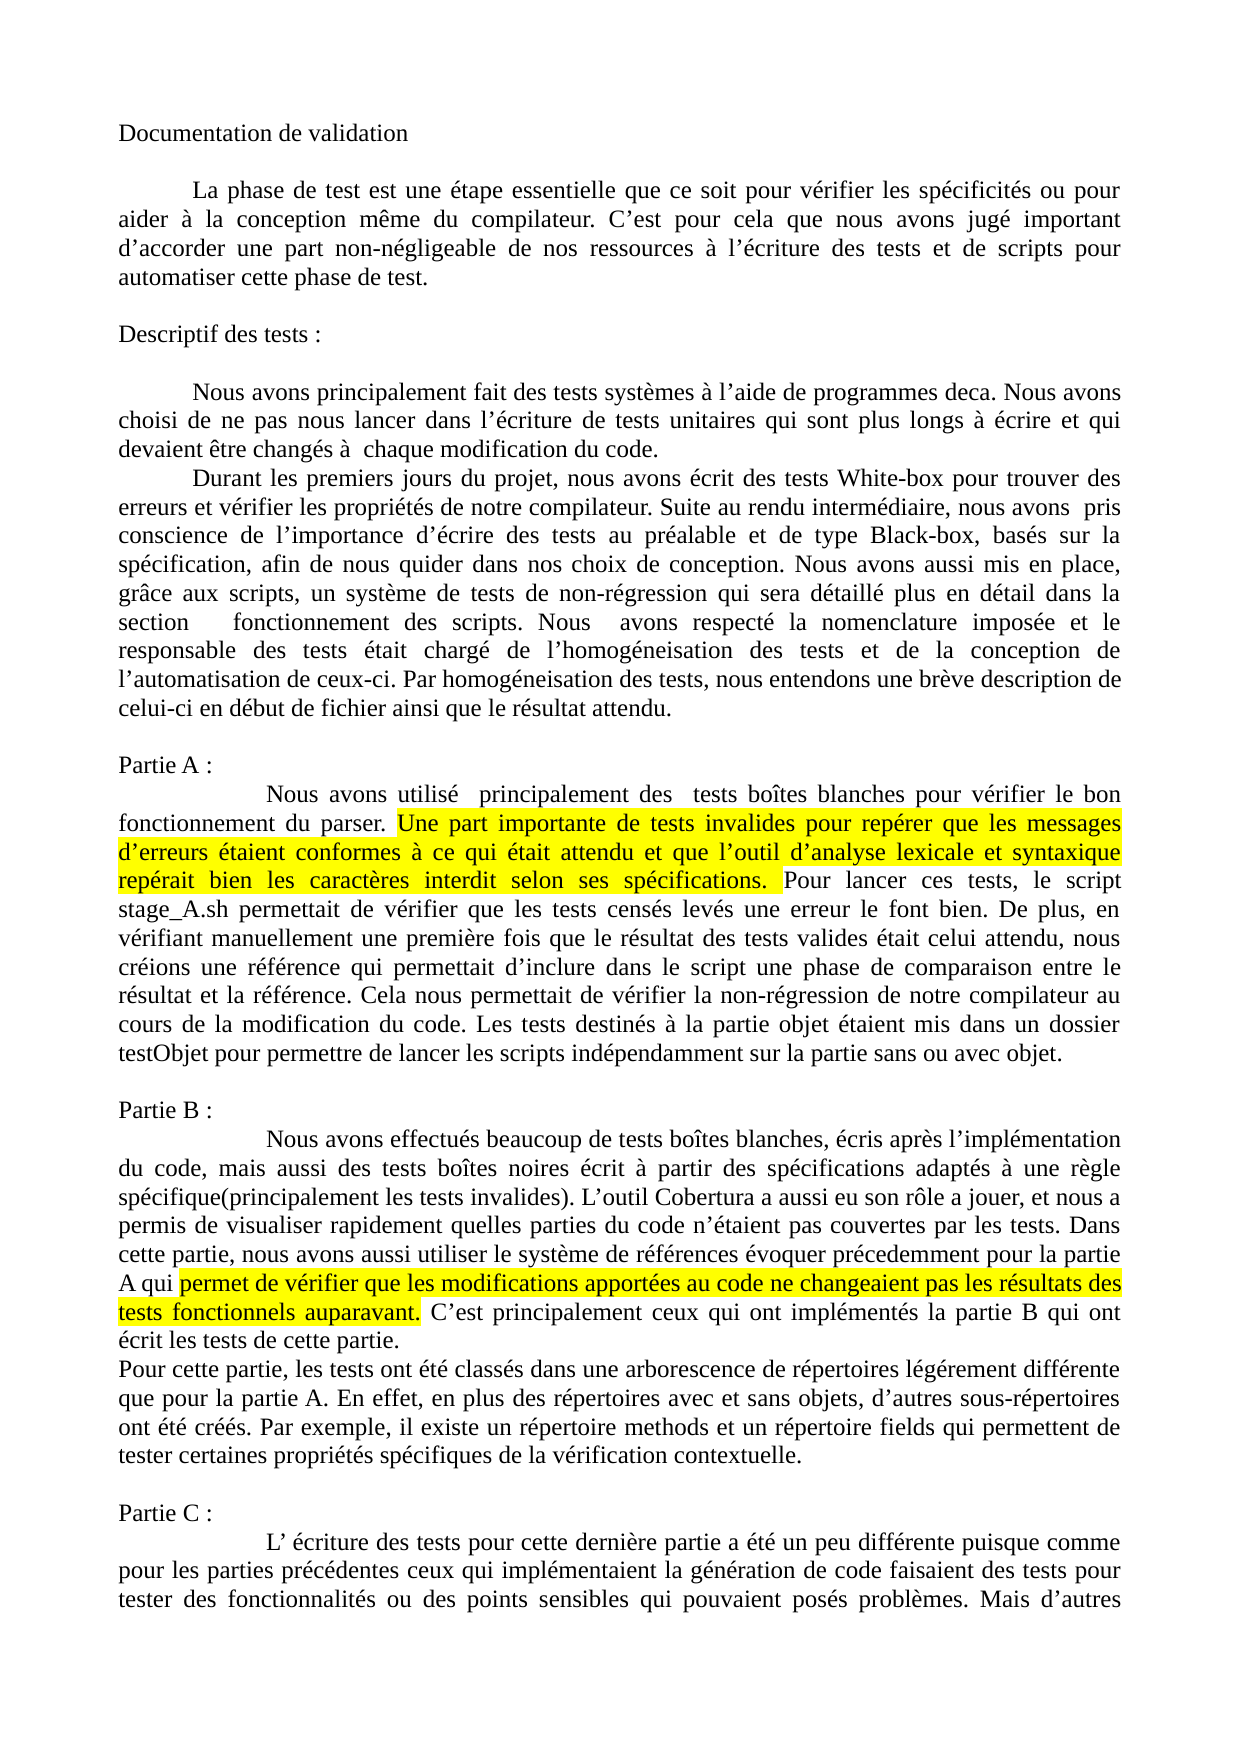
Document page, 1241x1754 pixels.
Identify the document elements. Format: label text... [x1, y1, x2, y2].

text Nous avons principalement fait des tests systèmes à l’aide de programmes deca. Nous avons choisi de ne pas nous lancer dans l’écriture de tests unitaires qui sont plus longs à écrire et qui devaient être changés à chaque modification du code. [118, 377, 1122, 463]
text Nous avons effectués beaucoup de tests boîtes blanches, écris après l’implémentation du code, mais aussi des tests boîtes noires écrit à partir des spécifications adaptés à une règle spécifique(principalement les tests invalides). L’outil Cobertura a aussi eu son rôle a jouer, et nous a permis de visualiser rapidement quelles parties du code n’étaient pas couvertes par les tests. Dans cette partie, nous avons aussi utiliser le système de références évoquer précedemment pour la partie A qui permet de vérifier que les modifications apportées au code ne changeaient pas les résultats des tests fonctionnels auparavant. C’est principalement ceux qui ont implémentés la partie B qui ont écrit les tests de cette partie. [118, 1124, 1122, 1354]
text Durant les premiers jours du projet, nous avons écrit des tests White-box pour trouver des erreurs et vérifier les propriétés de notre compilateur. Suite au rendu intermédiaire, nous avons pris conscience de l’importance d’écrire des tests au préalable et de type Black-box, basés sur la spécification, afin de nous quider dans nos choix de conception. Nous avons aussi mis en place, grâce aux scripts, un système de tests de non-régression qui sera détaillé plus en détail dans la section fonctionnement des scripts. Nous avons respecté la nomenclature imposée et le responsable des tests était chargé de l’homogéneisation des tests et de la conception de l’automatisation de ceux-ci. Par homogéneisation des tests, nous entendons une brève description de celui-ci en début de fichier ainsi que le résultat attendu. [118, 463, 1122, 722]
text Nous avons utilisé principalement des tests boîtes blanches pour vérifier le bon fonctionnement du parser. Une part importante de tests invalides pour repérer que les messages d’erreurs étaient conformes à ce qui était attendu et que l’outil d’analyse lexicale et syntaxique repérait bien les caractères interdit selon ses spécifications. Pour lancer ces tests, le script stage_A.sh permettait de vérifier que les tests censés levés une erreur le font bien. De plus, en vérifiant manuellement une première fois que le résultat des tests valides était celui attendu, nous créions une référence qui permettait d’inclure dans le script une phase de comparaison entre le résultat et la référence. Cela nous permettait de vérifier la non-régression de notre compilateur au cours de la modification du code. Les tests destinés à la partie objet étaient mis dans un dossier testObjet pour permettre de lancer les scripts indépendamment sur la partie sans ou avec objet. [118, 779, 1122, 1067]
text L’ écriture des tests pour cette dernière partie a été un peu différente puisque comme pour les parties précédentes ceux qui implémentaient la génération de code faisaient des tests pour tester des fonctionnalités ou des points sensibles qui pouvaient posés problèmes. Mais d’autres [118, 1527, 1122, 1613]
text Partie C : [118, 1498, 1122, 1527]
text Partie B : [118, 1096, 1122, 1124]
text Pour cette partie, les tests ont été classés dans une arborescence de répertoires légérement différente que pour la partie A. En effet, en plus des répertoires avec et sans objets, d’autres sous-répertoires ont été créés. Par exemple, il existe un répertoire methods et un répertoire fields qui permettent de tester certaines propriétés spécifiques de la vérification contextuelle. [118, 1354, 1122, 1469]
text Documentation de validation [118, 118, 1122, 147]
text Partie A : [118, 751, 1122, 779]
text Descriptif des tests : [118, 319, 1122, 348]
text La phase de test est une étape essentielle que ce soit pour vérifier les spécificités ou pour aider à la conception même du compilateur. C’est pour cela que nous avons jugé important d’accorder une part non-négligeable de nos ressources à l’écriture des tests et de scripts pour automatiser cette phase de test. [118, 176, 1122, 291]
